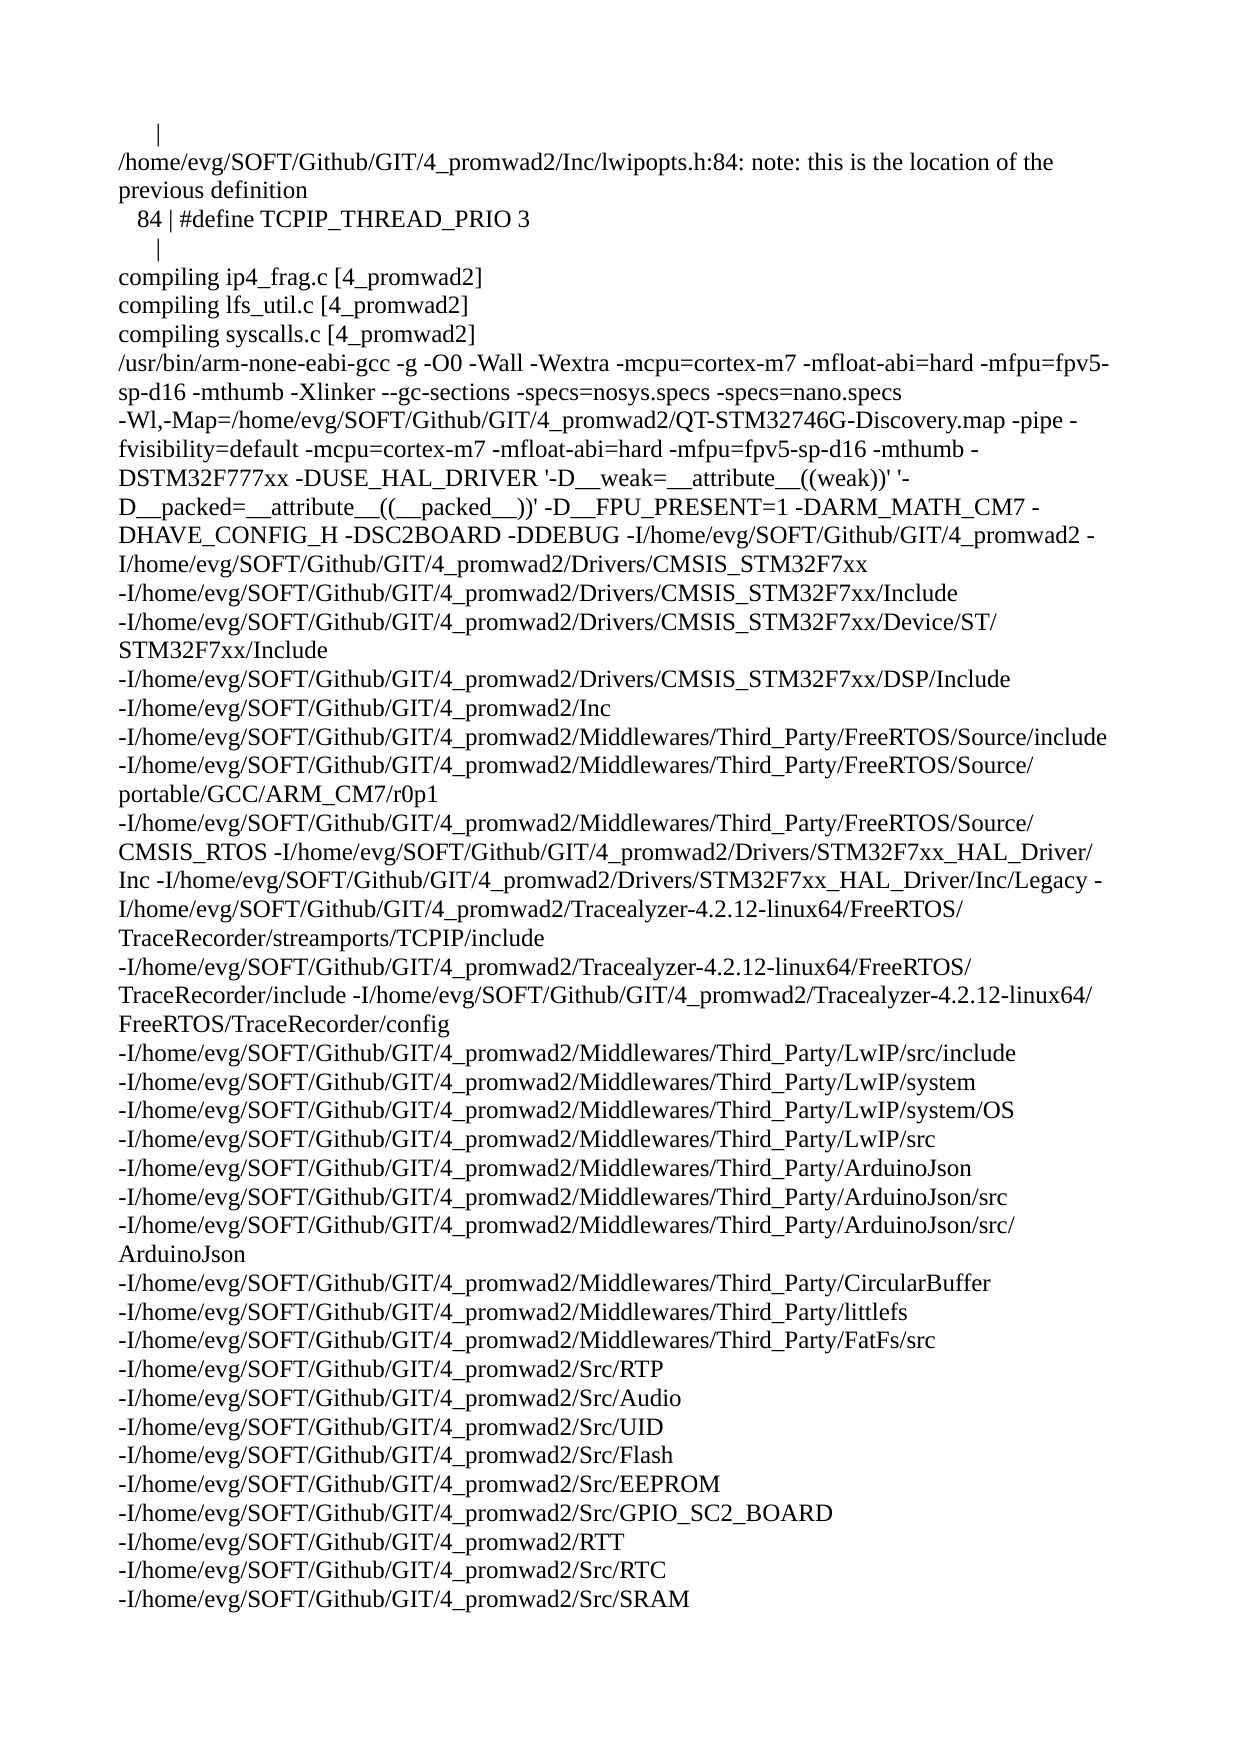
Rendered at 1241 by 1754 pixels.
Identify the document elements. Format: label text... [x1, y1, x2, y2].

text /usr/bin/arm-none-eabi-gcc -g -O0 -Wall -Wextra -mcpu=cortex-m7 -mfloat-abi=hard -mfpu=fpv5-sp-d16 -mthumb -Xlinker --gc-sections -specs=nosys.specs -specs=nano.specs -Wl,-Map=/home/evg/SOFT/Github/GIT/4_promwad2/QT-STM32746G-Discovery.map -pipe -fvisibility=default -mcpu=cortex-m7 -mfloat-abi=hard -mfpu=fpv5-sp-d16 -mthumb -DSTM32F777xx -DUSE_HAL_DRIVER '-D__weak=__attribute__((weak))' '-D__packed=__attribute__((__packed__))' -D__FPU_PRESENT=1 -DARM_MATH_CM7 -DHAVE_CONFIG_H -DSC2BOARD -DDEBUG -I/home/evg/SOFT/Github/GIT/4_promwad2 -I/home/evg/SOFT/Github/GIT/4_promwad2/Drivers/CMSIS_STM32F7xx -I/home/evg/SOFT/Github/GIT/4_promwad2/Drivers/CMSIS_STM32F7xx/Include -I/home/evg/SOFT/Github/GIT/4_promwad2/Drivers/CMSIS_STM32F7xx/Device/ST/STM32F7xx/Include -I/home/evg/SOFT/Github/GIT/4_promwad2/Drivers/CMSIS_STM32F7xx/DSP/Include -I/home/evg/SOFT/Github/GIT/4_promwad2/Inc -I/home/evg/SOFT/Github/GIT/4_promwad2/Middlewares/Third_Party/FreeRTOS/Source/include -I/home/evg/SOFT/Github/GIT/4_promwad2/Middlewares/Third_Party/FreeRTOS/Source/portable/GCC/ARM_CM7/r0p1 -I/home/evg/SOFT/Github/GIT/4_promwad2/Middlewares/Third_Party/FreeRTOS/Source/CMSIS_RTOS -I/home/evg/SOFT/Github/GIT/4_promwad2/Drivers/STM32F7xx_HAL_Driver/Inc -I/home/evg/SOFT/Github/GIT/4_promwad2/Drivers/STM32F7xx_HAL_Driver/Inc/Legacy -I/home/evg/SOFT/Github/GIT/4_promwad2/Tracealyzer-4.2.12-linux64/FreeRTOS/TraceRecorder/streamports/TCPIP/include -I/home/evg/SOFT/Github/GIT/4_promwad2/Tracealyzer-4.2.12-linux64/FreeRTOS/TraceRecorder/include -I/home/evg/SOFT/Github/GIT/4_promwad2/Tracealyzer-4.2.12-linux64/FreeRTOS/TraceRecorder/config -I/home/evg/SOFT/Github/GIT/4_promwad2/Middlewares/Third_Party/LwIP/src/include -I/home/evg/SOFT/Github/GIT/4_promwad2/Middlewares/Third_Party/LwIP/system -I/home/evg/SOFT/Github/GIT/4_promwad2/Middlewares/Third_Party/LwIP/system/OS -I/home/evg/SOFT/Github/GIT/4_promwad2/Middlewares/Third_Party/LwIP/src -I/home/evg/SOFT/Github/GIT/4_promwad2/Middlewares/Third_Party/ArduinoJson -I/home/evg/SOFT/Github/GIT/4_promwad2/Middlewares/Third_Party/ArduinoJson/src -I/home/evg/SOFT/Github/GIT/4_promwad2/Middlewares/Third_Party/ArduinoJson/src/ArduinoJson -I/home/evg/SOFT/Github/GIT/4_promwad2/Middlewares/Third_Party/CircularBuffer -I/home/evg/SOFT/Github/GIT/4_promwad2/Middlewares/Third_Party/littlefs -I/home/evg/SOFT/Github/GIT/4_promwad2/Middlewares/Third_Party/FatFs/src -I/home/evg/SOFT/Github/GIT/4_promwad2/Src/RTP -I/home/evg/SOFT/Github/GIT/4_promwad2/Src/Audio -I/home/evg/SOFT/Github/GIT/4_promwad2/Src/UID -I/home/evg/SOFT/Github/GIT/4_promwad2/Src/Flash -I/home/evg/SOFT/Github/GIT/4_promwad2/Src/EEPROM -I/home/evg/SOFT/Github/GIT/4_promwad2/Src/GPIO_SC2_BOARD -I/home/evg/SOFT/Github/GIT/4_promwad2/RTT -I/home/evg/SOFT/Github/GIT/4_promwad2/Src/RTC -I/home/evg/SOFT/Github/GIT/4_promwad2/Src/SRAM [118, 348, 1122, 1613]
text | [118, 118, 1122, 147]
text compiling syscalls.c [4_promwad2] [118, 319, 1122, 348]
text | [118, 233, 1122, 262]
text compiling lfs_util.c [4_promwad2] [118, 291, 1122, 319]
text compiling ip4_frag.c [4_promwad2] [118, 262, 1122, 291]
text /home/evg/SOFT/Github/GIT/4_promwad2/Inc/lwipopts.h:84: note: this is the location of the previous definition [118, 147, 1122, 204]
text 84 | #define TCPIP_THREAD_PRIO 3 [118, 204, 1122, 233]
